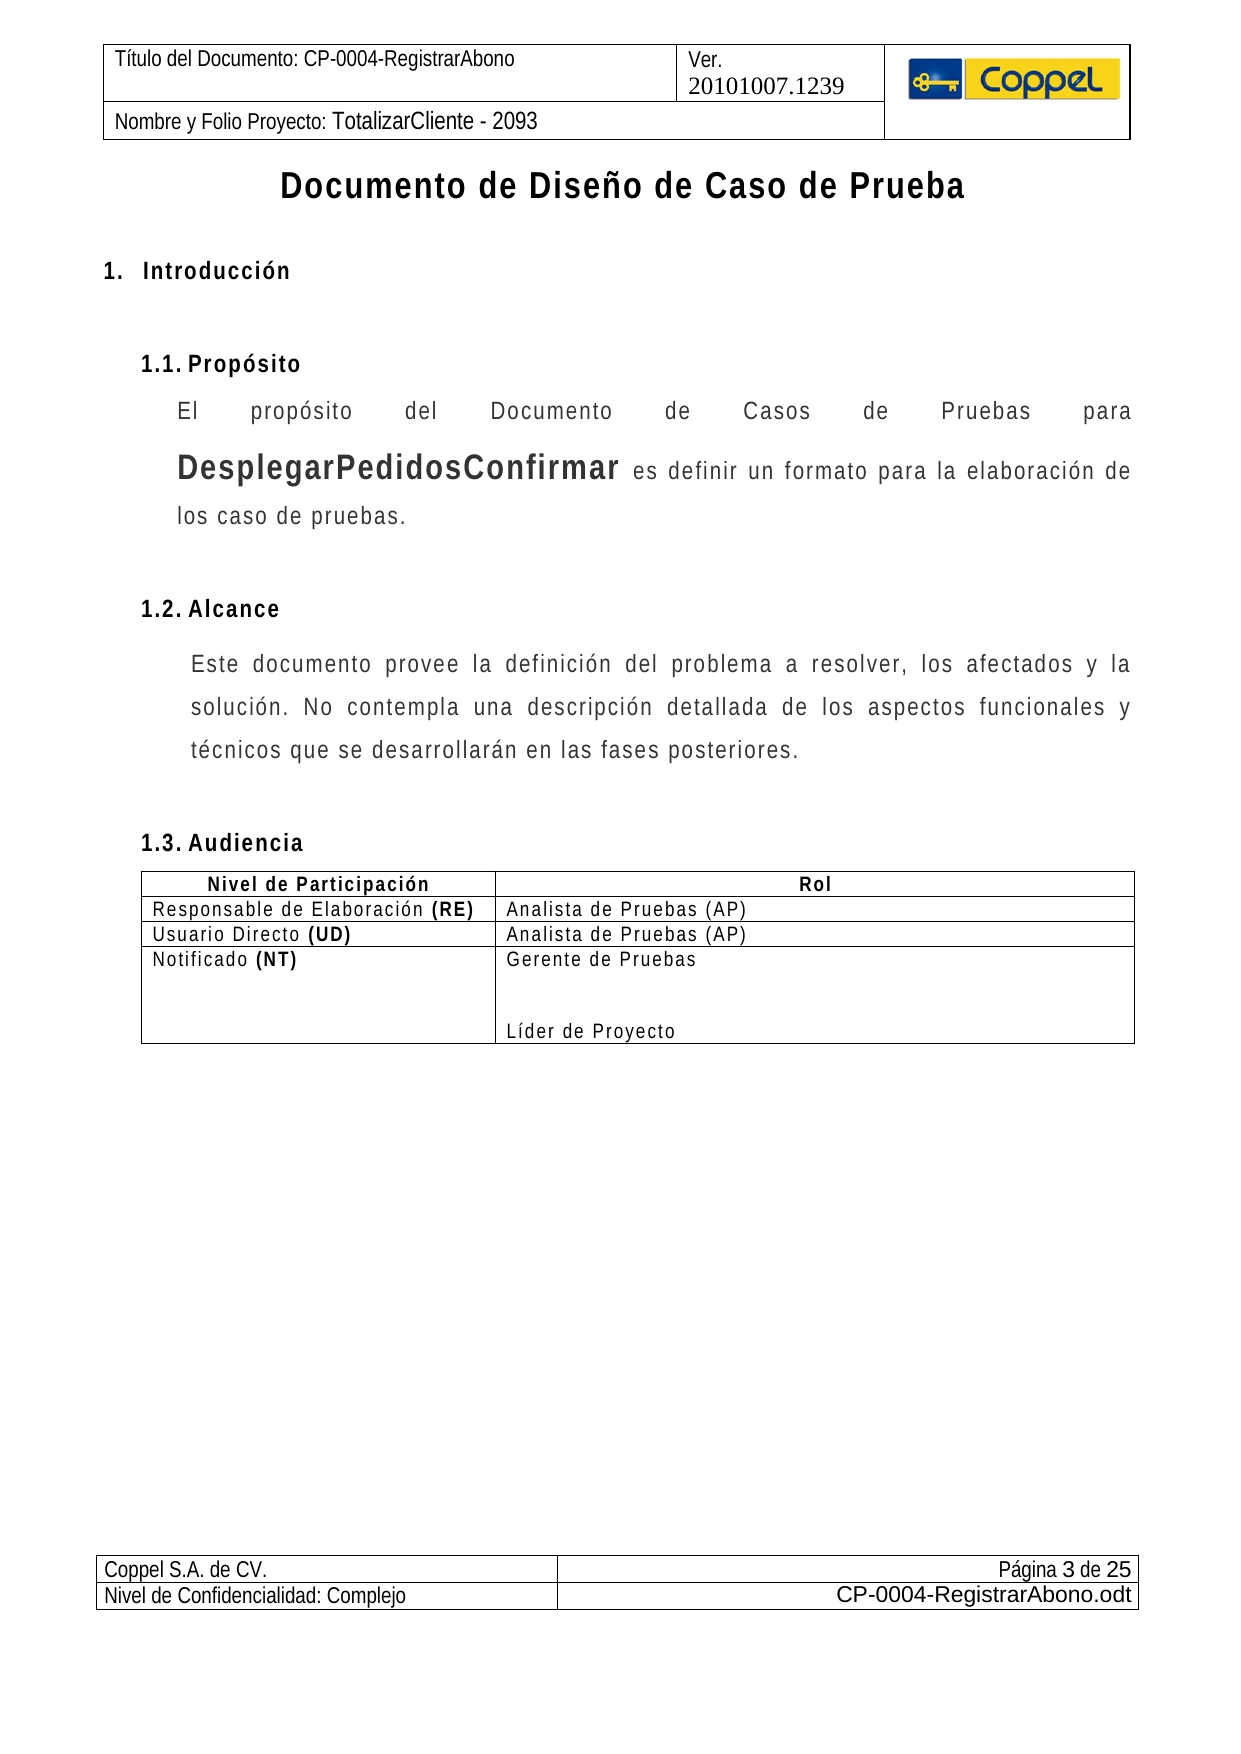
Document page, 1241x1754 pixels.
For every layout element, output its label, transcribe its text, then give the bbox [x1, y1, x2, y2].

table_header Rol [496, 872, 1134, 896]
table_cell Analista de Pruebas (AP) [496, 922, 1134, 946]
text El propósito del Documento de Casos de Pruebas para DesplegarPedidosConfirmar es definir un formato para la elaboración de los caso de pruebas. [177, 392, 1131, 529]
subtitle Audiencia [141, 828, 1131, 857]
subtitle Propósito [141, 349, 1131, 378]
table_cell Gerente de Pruebas Líder de Proyecto [496, 947, 1134, 1043]
subtitle Introducción [103, 256, 1131, 285]
table_cell Usuario Directo (UD) [142, 922, 495, 946]
text Este documento provee la definición del problema a resolver, los afectados y la solución. No contempla una descripción detallada de los aspectos funcionales y técnicos que se desarrollarán en las fases posteriores. [191, 649, 1131, 764]
table_cell Notificado (NT) [142, 947, 495, 1043]
table_cell Analista de Pruebas (AP) [496, 897, 1134, 921]
subtitle Alcance [141, 594, 1131, 622]
title Documento de Diseño de Caso de Prueba [103, 163, 1131, 206]
table_header Nivel de Participación [142, 872, 495, 896]
table_cell Responsable de Elaboración (RE) [142, 897, 495, 921]
